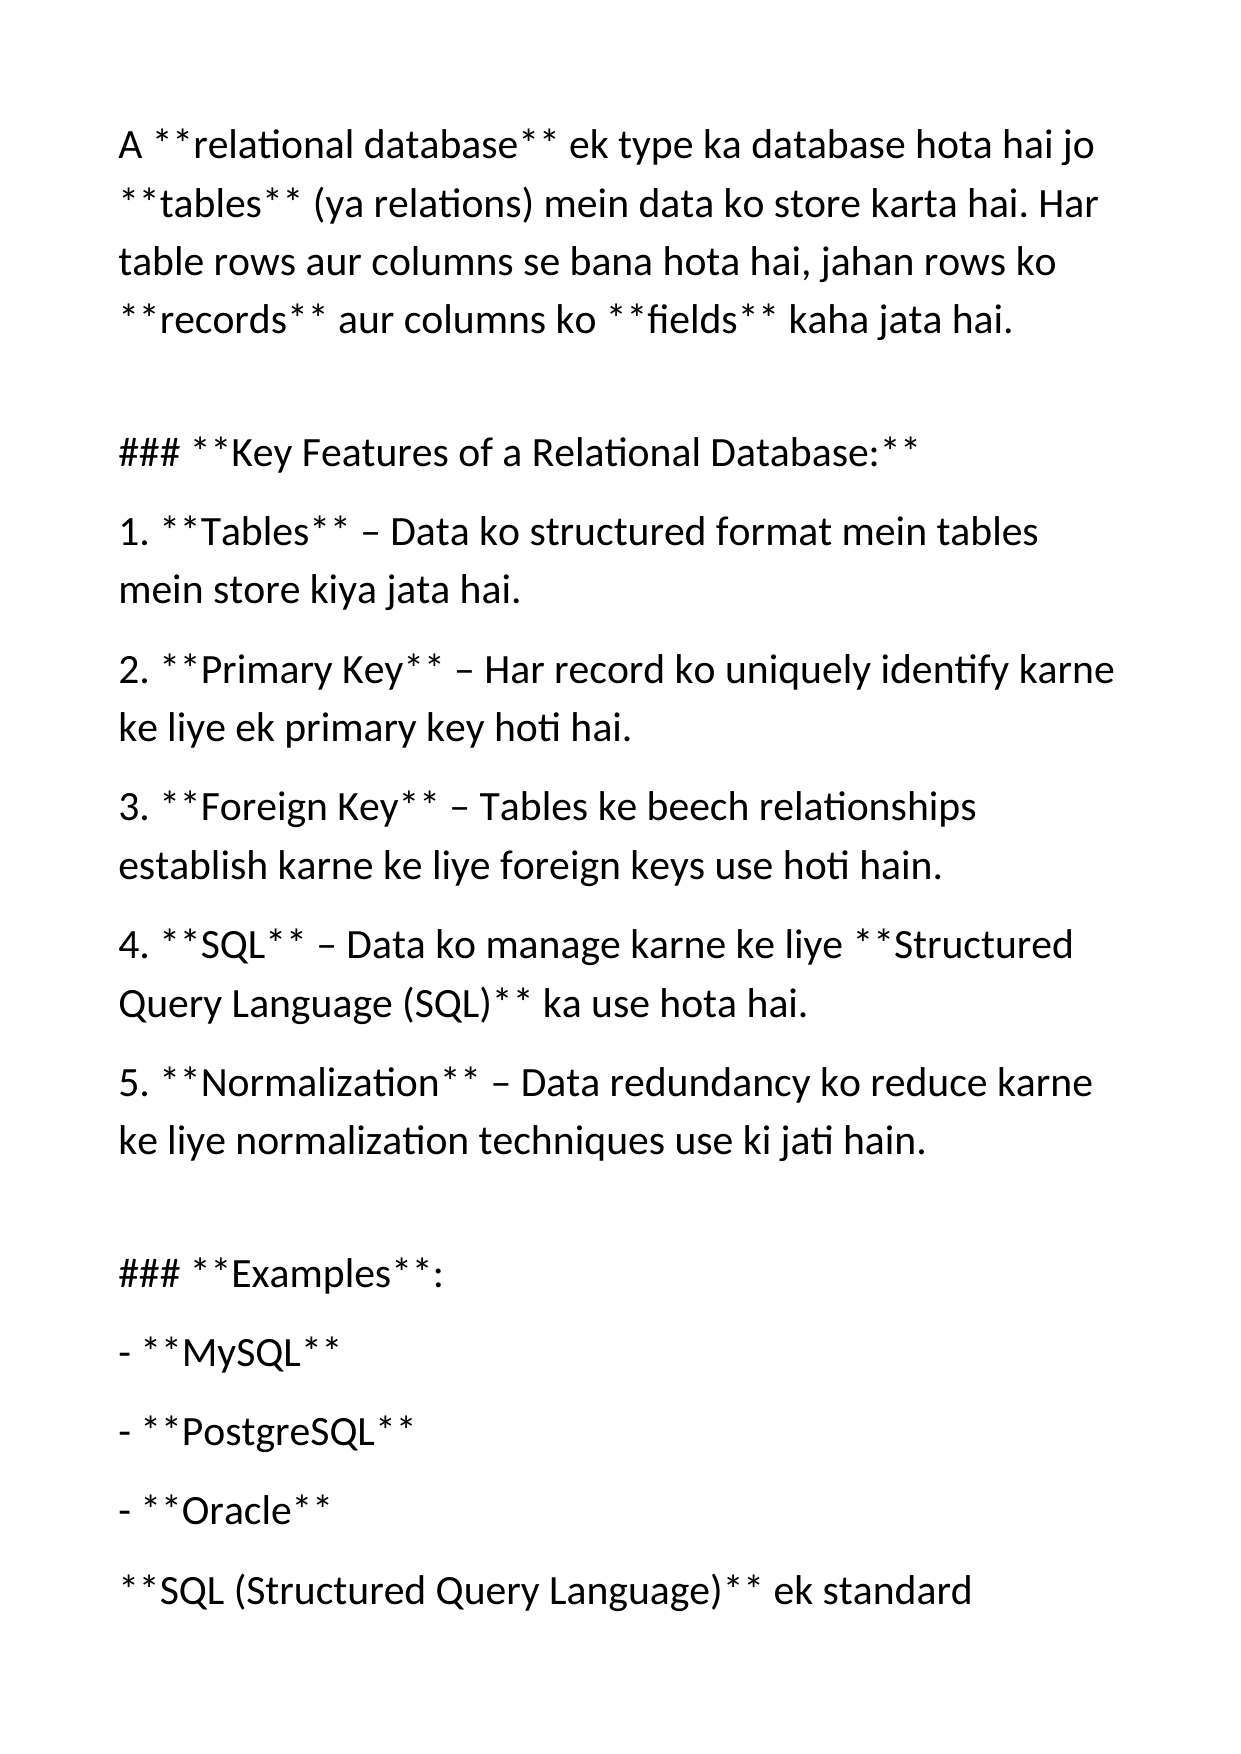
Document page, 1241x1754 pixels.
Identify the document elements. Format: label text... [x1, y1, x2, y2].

text 4. **SQL** – Data ko manage karne ke liye **Structured Query Language (SQL)** ka use hota hai. [118, 918, 1122, 1027]
text **SQL (Structured Query Language)** ek standard [118, 1564, 1122, 1614]
text 2. **Primary Key** – Har record ko uniquely identify karne ke liye ek primary key hoti hai. [118, 643, 1122, 752]
text 3. **Foreign Key** – Tables ke beech relationships establish karne ke liye foreign keys use hoti hain. [118, 780, 1122, 890]
text - **PostgreSQL** [118, 1405, 1122, 1456]
text 5. **Normalization** – Data redundancy ko reduce karne ke liye normalization techniques use ki jati hain. [118, 1056, 1122, 1165]
text ### **Examples**: [118, 1247, 1122, 1297]
text - **Oracle** [118, 1484, 1122, 1535]
text 1. **Tables** – Data ko structured format mein tables mein store kiya jata hai. [118, 505, 1122, 614]
text - **MySQL** [118, 1326, 1122, 1377]
text A **relational database** ek type ka database hota hai jo **tables** (ya relations) mein data ko store karta hai. Har table rows aur columns se bana hota hai, jahan rows ko **records** aur columns ko **fields** kaha jata hai. [118, 118, 1122, 344]
text ### **Key Features of a Relational Database:** [118, 426, 1122, 477]
